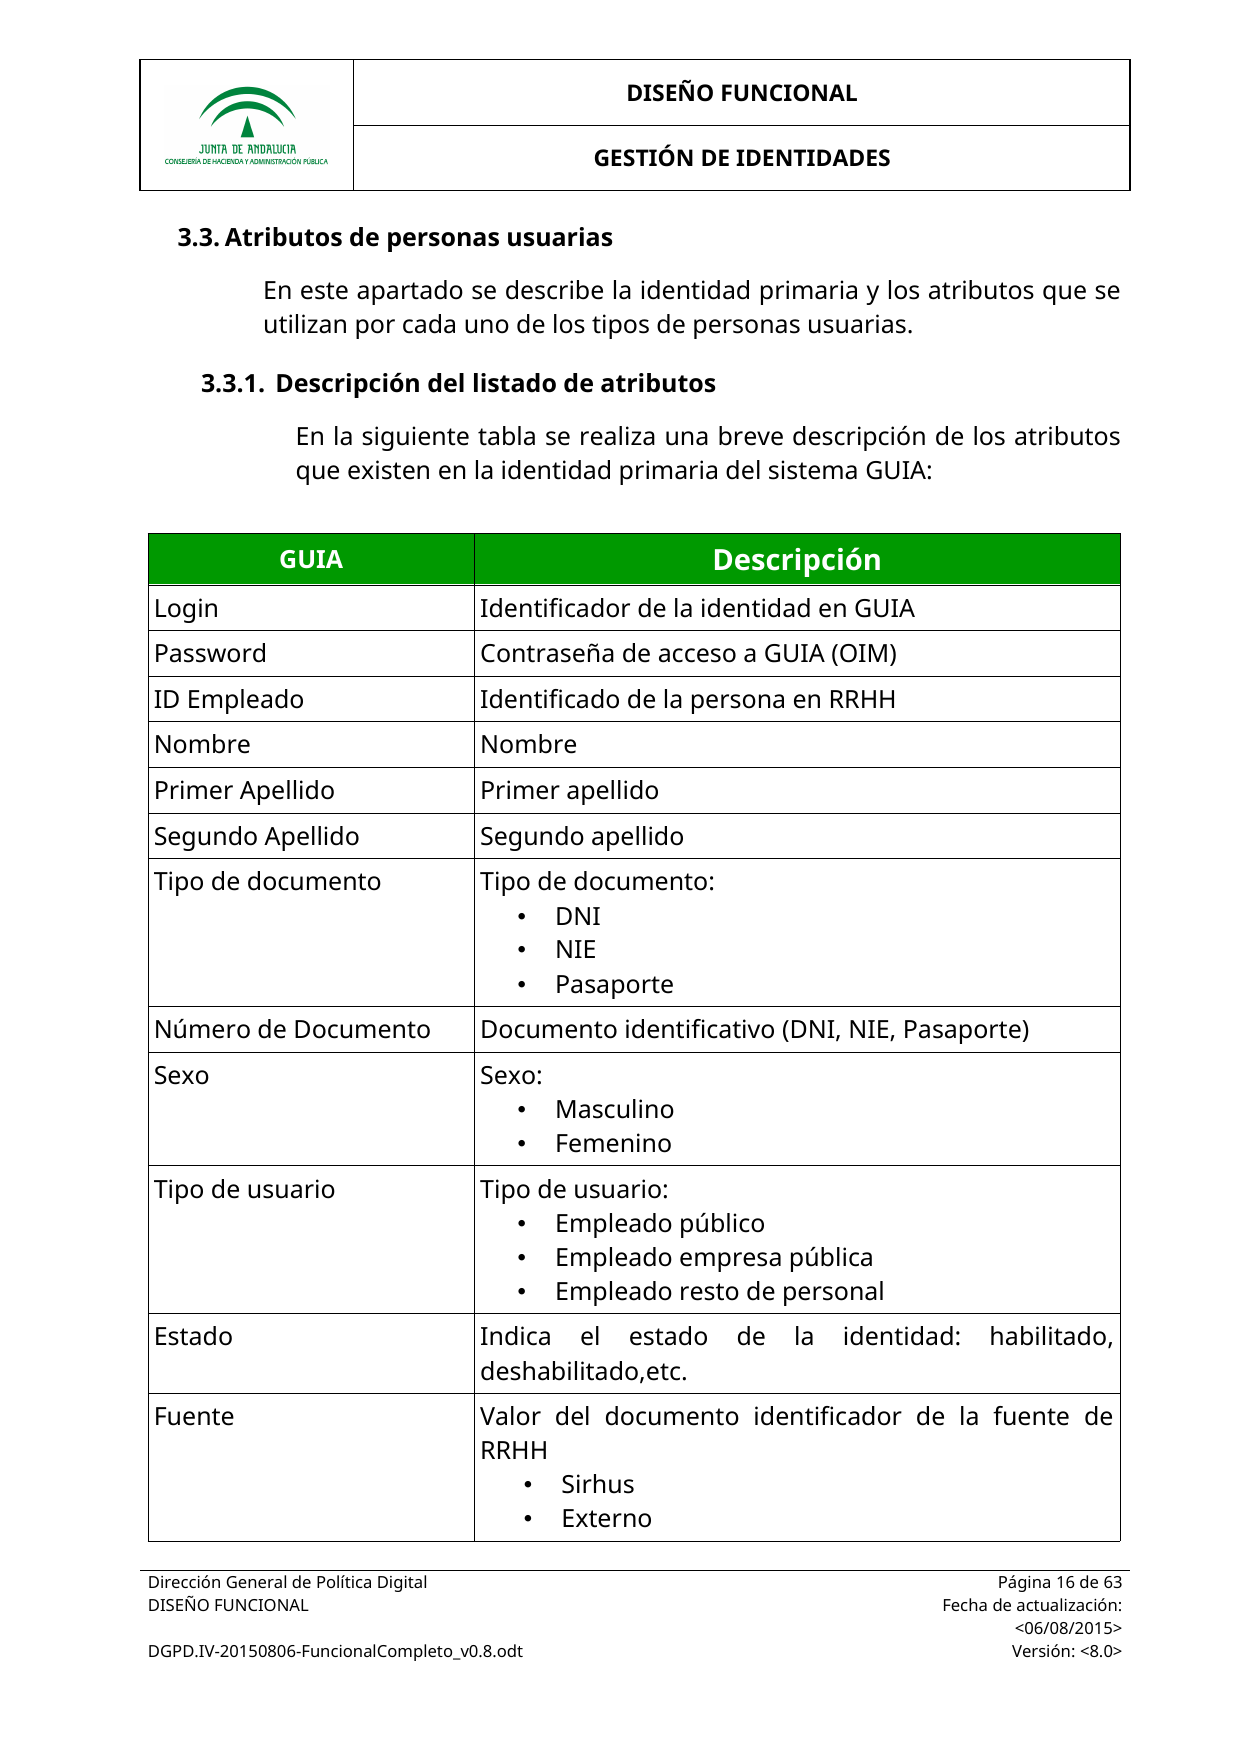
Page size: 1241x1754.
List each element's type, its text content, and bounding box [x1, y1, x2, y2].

table_cell Nombre [149, 722, 474, 767]
table_cell Segundo Apellido [149, 814, 474, 858]
table_cell Primer apellido [475, 768, 1120, 813]
table_cell Indica el estado de la identidad: habilitado, deshabilitado,etc. [475, 1314, 1120, 1393]
table_cell Sexo [149, 1053, 474, 1165]
table_cell Segundo apellido [475, 814, 1120, 858]
text En este apartado se describe la identidad primaria y los atributos que se utilizan por cada uno de los tipos de personas usuarias. [263, 273, 1122, 341]
text En la siguiente tabla se realiza una breve descripción de los atributos que existen en la identidad primaria del sistema GUIA: [295, 418, 1122, 487]
table_cell Documento identificativo (DNI, NIE, Pasaporte) [475, 1007, 1120, 1052]
table_header GUIA [149, 534, 474, 584]
table_cell Contraseña de acceso a GUIA (OIM) [475, 631, 1120, 676]
table_cell Nombre [475, 722, 1120, 767]
table_cell Estado [149, 1314, 474, 1393]
picture [164, 85, 330, 165]
subtitle Descripción del listado de atributos [201, 366, 1122, 400]
table_cell Identificado de la persona en RRHH [475, 677, 1120, 721]
table_cell Tipo de documento: DNI NIE Pasaporte [475, 859, 1120, 1006]
table_cell Identificador de la identidad en GUIA [475, 586, 1120, 630]
table_header Descripción [475, 534, 1120, 584]
table_cell Número de Documento [149, 1007, 474, 1052]
table_cell ID Empleado [149, 677, 474, 721]
table_cell Sexo: Masculino Femenino [475, 1053, 1120, 1165]
table_cell Valor del documento identificador de la fuente de RRHH Sirhus Externo [475, 1394, 1120, 1541]
table_cell Tipo de usuario [149, 1166, 474, 1313]
table_cell Tipo de documento [149, 859, 474, 1006]
table_cell Login [149, 586, 474, 630]
subtitle Atributos de personas usuarias [177, 220, 1122, 254]
table_cell Primer Apellido [149, 768, 474, 813]
table_cell Password [149, 631, 474, 676]
table_cell Fuente [149, 1394, 474, 1541]
table_cell Tipo de usuario: Empleado público Empleado empresa pública Empleado resto de personal [475, 1166, 1120, 1313]
